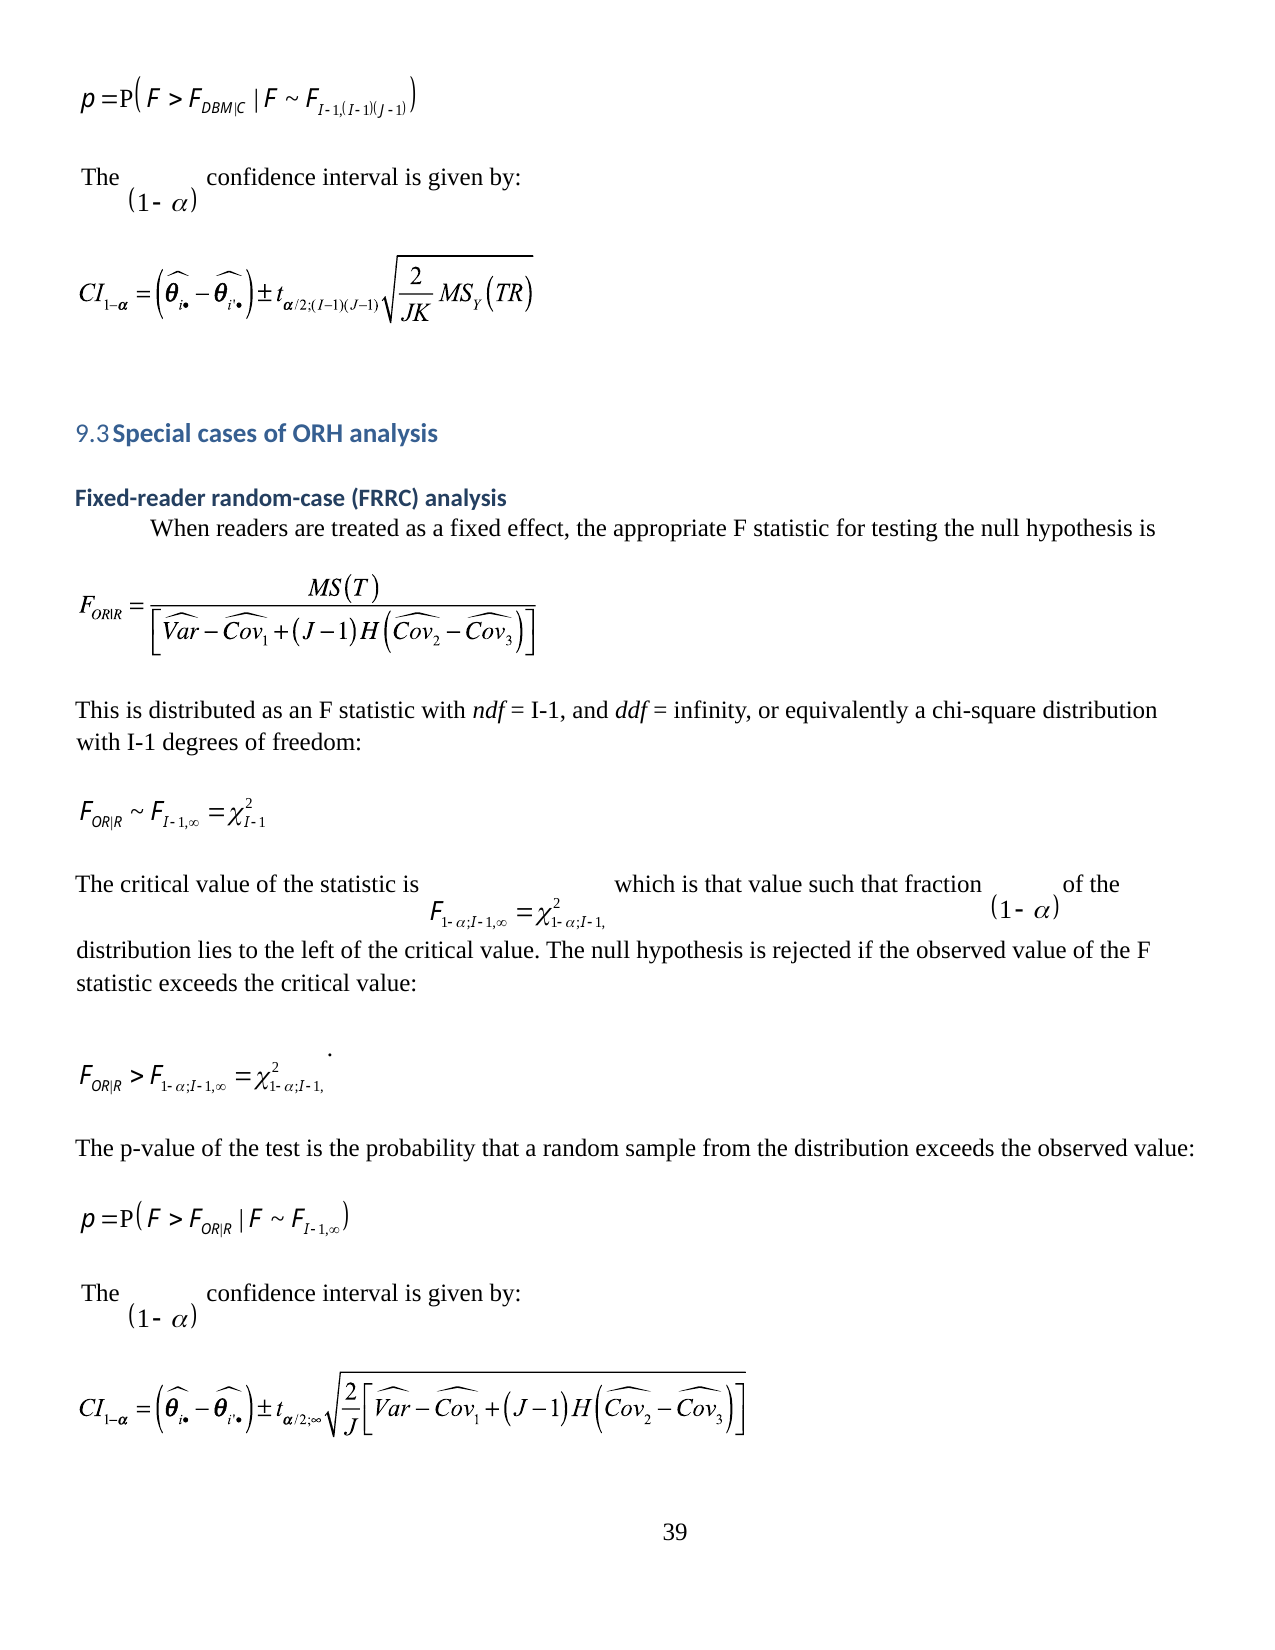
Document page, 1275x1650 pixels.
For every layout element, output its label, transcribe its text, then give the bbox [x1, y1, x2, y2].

text . [75, 1033, 1200, 1096]
subtitle Special cases of ORH analysis [75, 416, 1200, 449]
text When readers are treated as a fixed effect, the appropriate F statistic for testing the null hypothesis is [75, 513, 1200, 542]
text The confidence interval is given by: [75, 1278, 1200, 1339]
text The p-value of the test is the probability that a random sample from the distribution exceeds the observed value: [75, 1133, 1200, 1161]
text The confidence interval is given by: [75, 162, 1200, 223]
subtitle Fixed-reader random-case (FRRC) analysis [75, 482, 1200, 513]
text The critical value of the statistic is which is that value such that fraction of the distribution lies to the left of the critical value. The null hypothesis is rejected if the observed value of the F statistic exceeds the critical value: [75, 869, 1200, 996]
text This is distributed as an F statistic with ndf = I-1, and ddf = infinity, or equivalently a chi-square distribution with I-1 degrees of freedom: [75, 695, 1200, 756]
